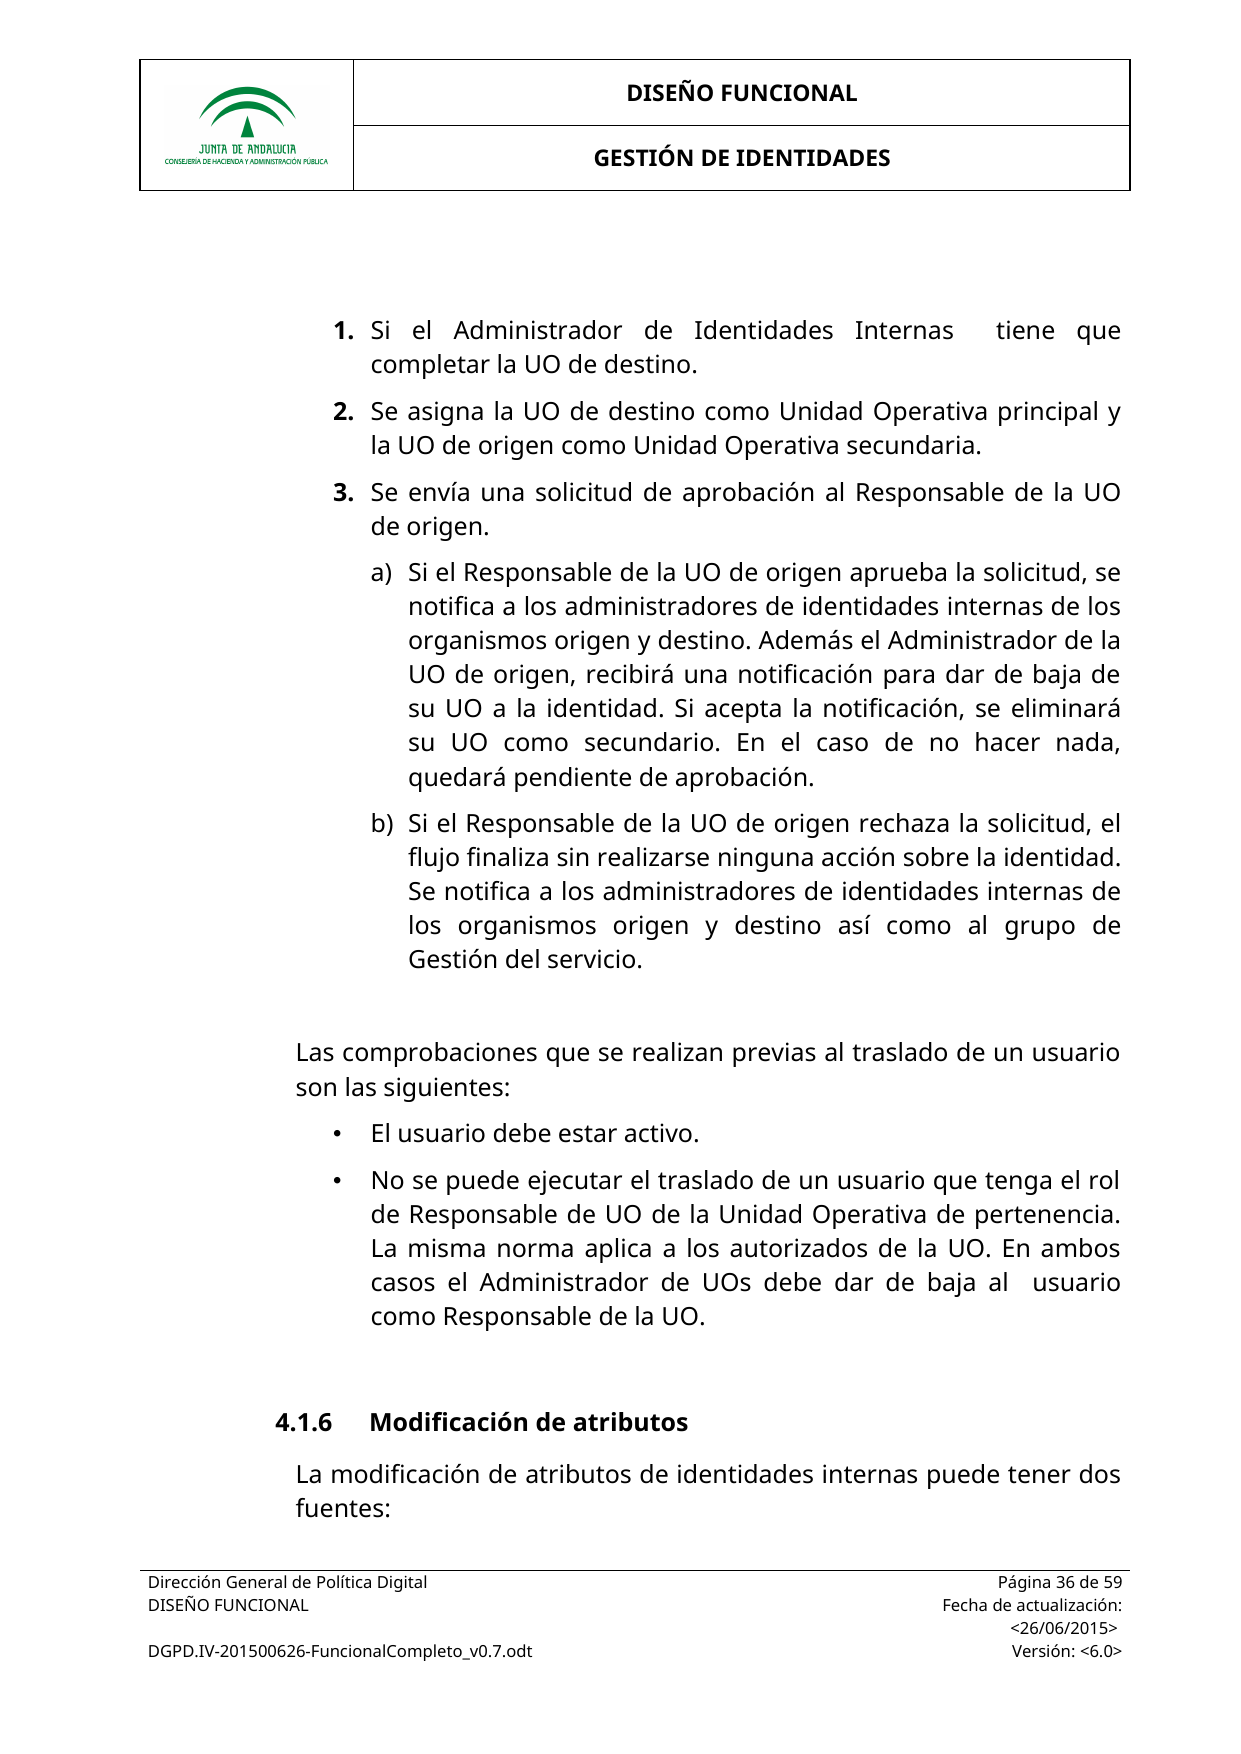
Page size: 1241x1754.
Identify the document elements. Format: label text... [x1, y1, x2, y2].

list No se puede ejecutar el traslado de un usuario que tenga el rol de Responsable de UO de la Unidad Operativa de pertenencia. La misma norma aplica a los autorizados de la UO. En ambos casos el Administrador de UOs debe dar de baja al usuario como Responsable de la UO. [333, 1162, 1122, 1333]
list Si el Responsable de la UO de origen rechaza la solicitud, el flujo finaliza sin realizarse ninguna acción sobre la identidad. Se notifica a los administradores de identidades internas de los organismos origen y destino así como al grupo de Gestión del servicio. [370, 806, 1122, 976]
list Si el Responsable de la UO de origen aprueba la solicitud, se notifica a los administradores de identidades internas de los organismos origen y destino. Además el Administrador de la UO de origen, recibirá una notificación para dar de baja de su UO a la identidad. Si acepta la notificación, se eliminará su UO como secundario. En el caso de no hacer nada, quedará pendiente de aprobación. [370, 555, 1122, 793]
picture [164, 85, 330, 165]
text La modificación de atributos de identidades internas puede tener dos fuentes: [295, 1457, 1122, 1525]
list Se asigna la UO de destino como Unidad Operativa principal y la UO de origen como Unidad Operativa secundaria. [333, 393, 1122, 462]
list Si el Administrador de Identidades Internas tiene que completar la UO de destino. [333, 313, 1122, 381]
text Las comprobaciones que se realizan previas al traslado de un usuario son las siguientes: [295, 1035, 1122, 1103]
list El usuario debe estar activo. [333, 1116, 1122, 1150]
subtitle 4.1.6 Modificación de atributos [201, 1404, 1122, 1438]
list Se envía una solicitud de aprobación al Responsable de la UO de origen. [333, 474, 1122, 542]
